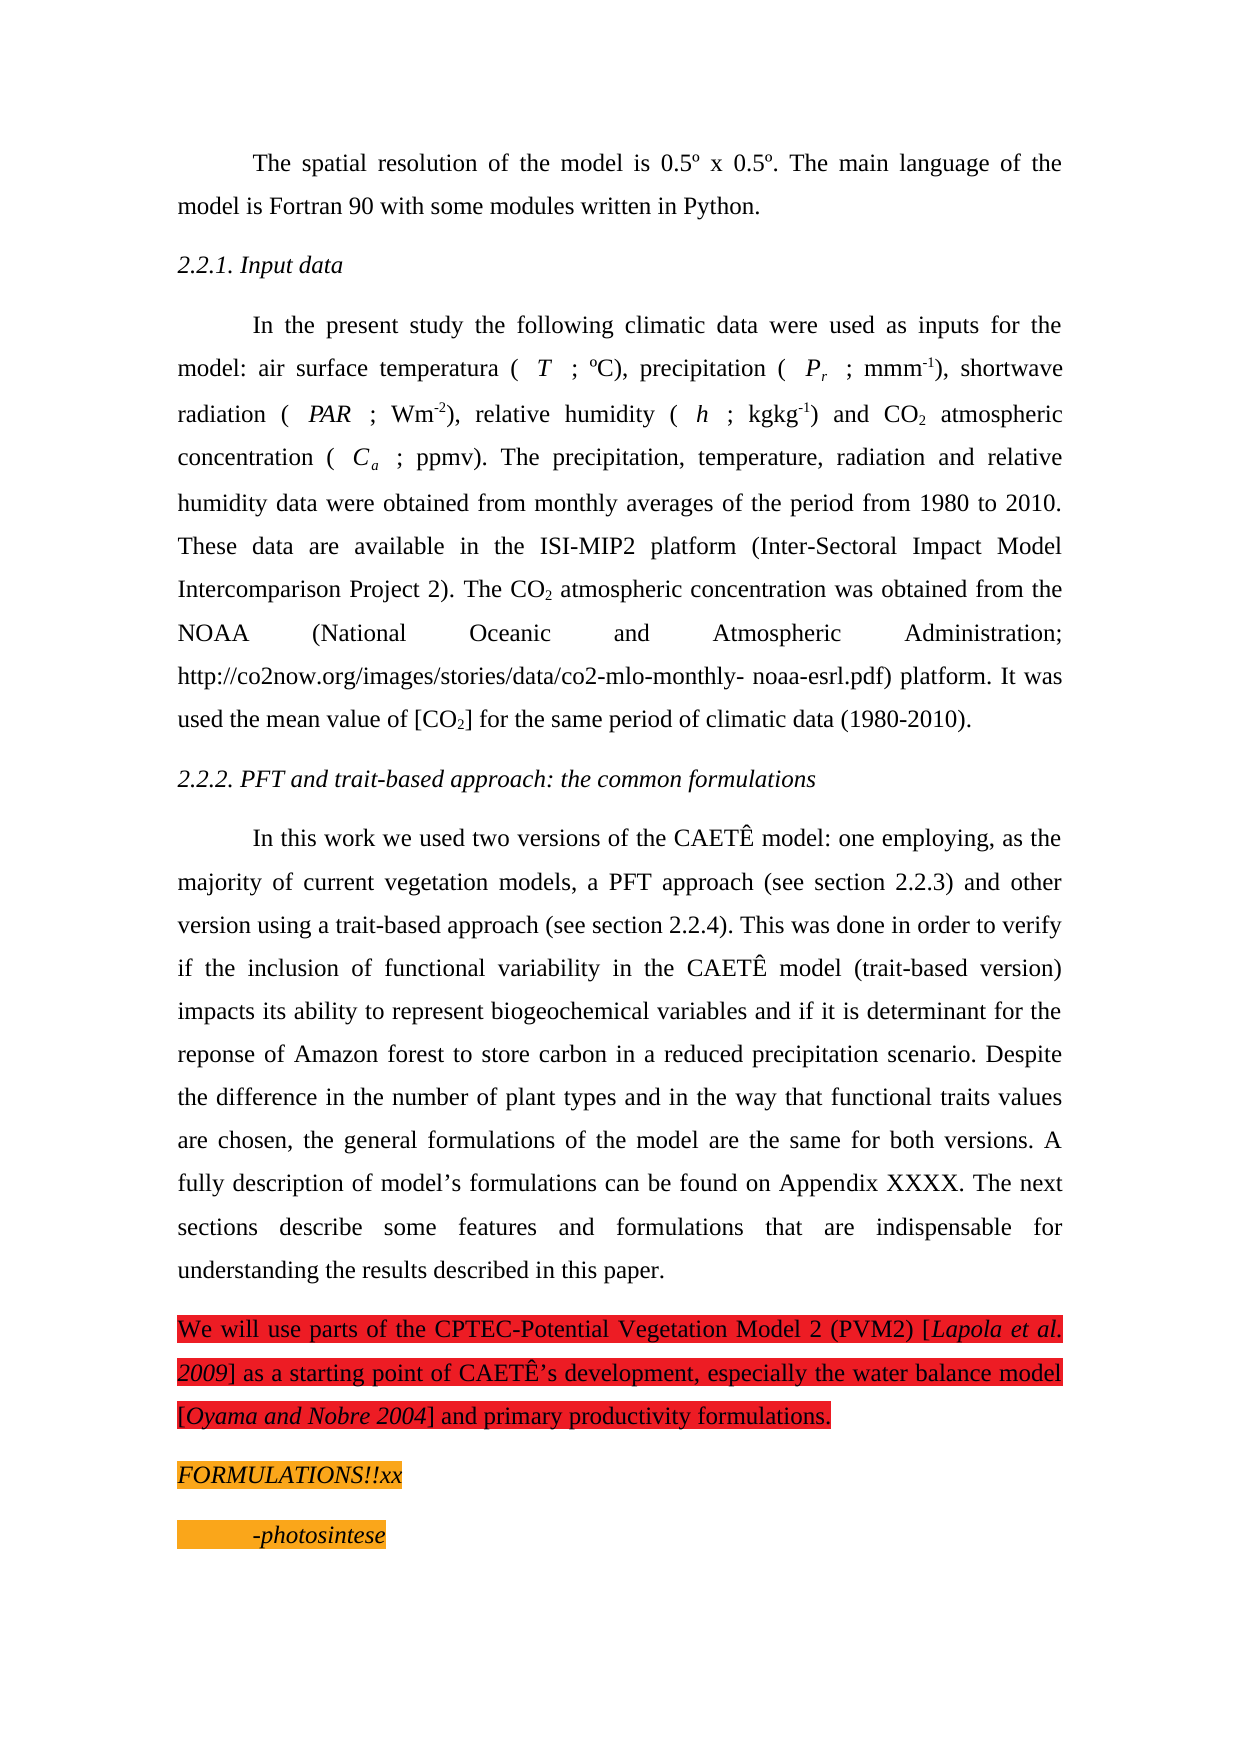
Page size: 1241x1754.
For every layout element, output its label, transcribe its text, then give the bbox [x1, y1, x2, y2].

text The spatial resolution of the model is 0.5º x 0.5º. The main language of the model is Fortran 90 with some modules written in Python. [177, 148, 1063, 219]
text 2.2.1. Input data [177, 251, 1063, 279]
text -photosintese [177, 1520, 1063, 1549]
text FORMULATIONS!!xx [177, 1461, 1063, 1489]
text 2.2.2. PFT and trait-based approach: the common formulations [177, 764, 1063, 792]
text We will use parts of the CPTEC-Potential Vegetation Model 2 (PVM2) [Lapola et al. 2009] as a starting point of CAETÊ’s development, especially the water balance model [Oyama and Nobre 2004] and primary productivity formulations. [177, 1314, 1063, 1429]
text In the present study the following climatic data were used as inputs for the model: air surface temperatura (; ºC), precipitation (; mmm-1), shortwave radiation (; Wm-2), relative humidity (; kgkg-1) and CO2 atmospheric concentration (; ppmv). The precipitation, temperature, radiation and relative humidity data were obtained from monthly averages of the period from 1980 to 2010. These data are available in the ISI-MIP2 platform (Inter-Sectoral Impact Model Intercomparison Project 2). The CO2 atmospheric concentration was obtained from the NOAA (National Oceanic and Atmospheric Administration; http://co2now.org/images/stories/data/co2-mlo-monthly- noaa-esrl.pdf) platform. It was used the mean value of [CO2] for the same period of climatic data (1980-2010). [177, 310, 1063, 733]
text In this work we used two versions of the CAETÊ model: one employing, as the majority of current vegetation models, a PFT approach (see section 2.2.3) and other version using a trait-based approach (see section 2.2.4). This was done in order to verify if the inclusion of functional variability in the CAETÊ model (trait-based version) impacts its ability to represent biogeochemical variables and if it is determinant for the reponse of Amazon forest to store carbon in a reduced precipitation scenario. Despite the difference in the number of plant types and in the way that functional traits values are chosen, the general formulations of the model are the same for both versions. A fully description of model’s formulations can be found on Appendix XXXX. The next sections describe some features and formulations that are indispensable for understanding the results described in this paper. [177, 823, 1063, 1283]
